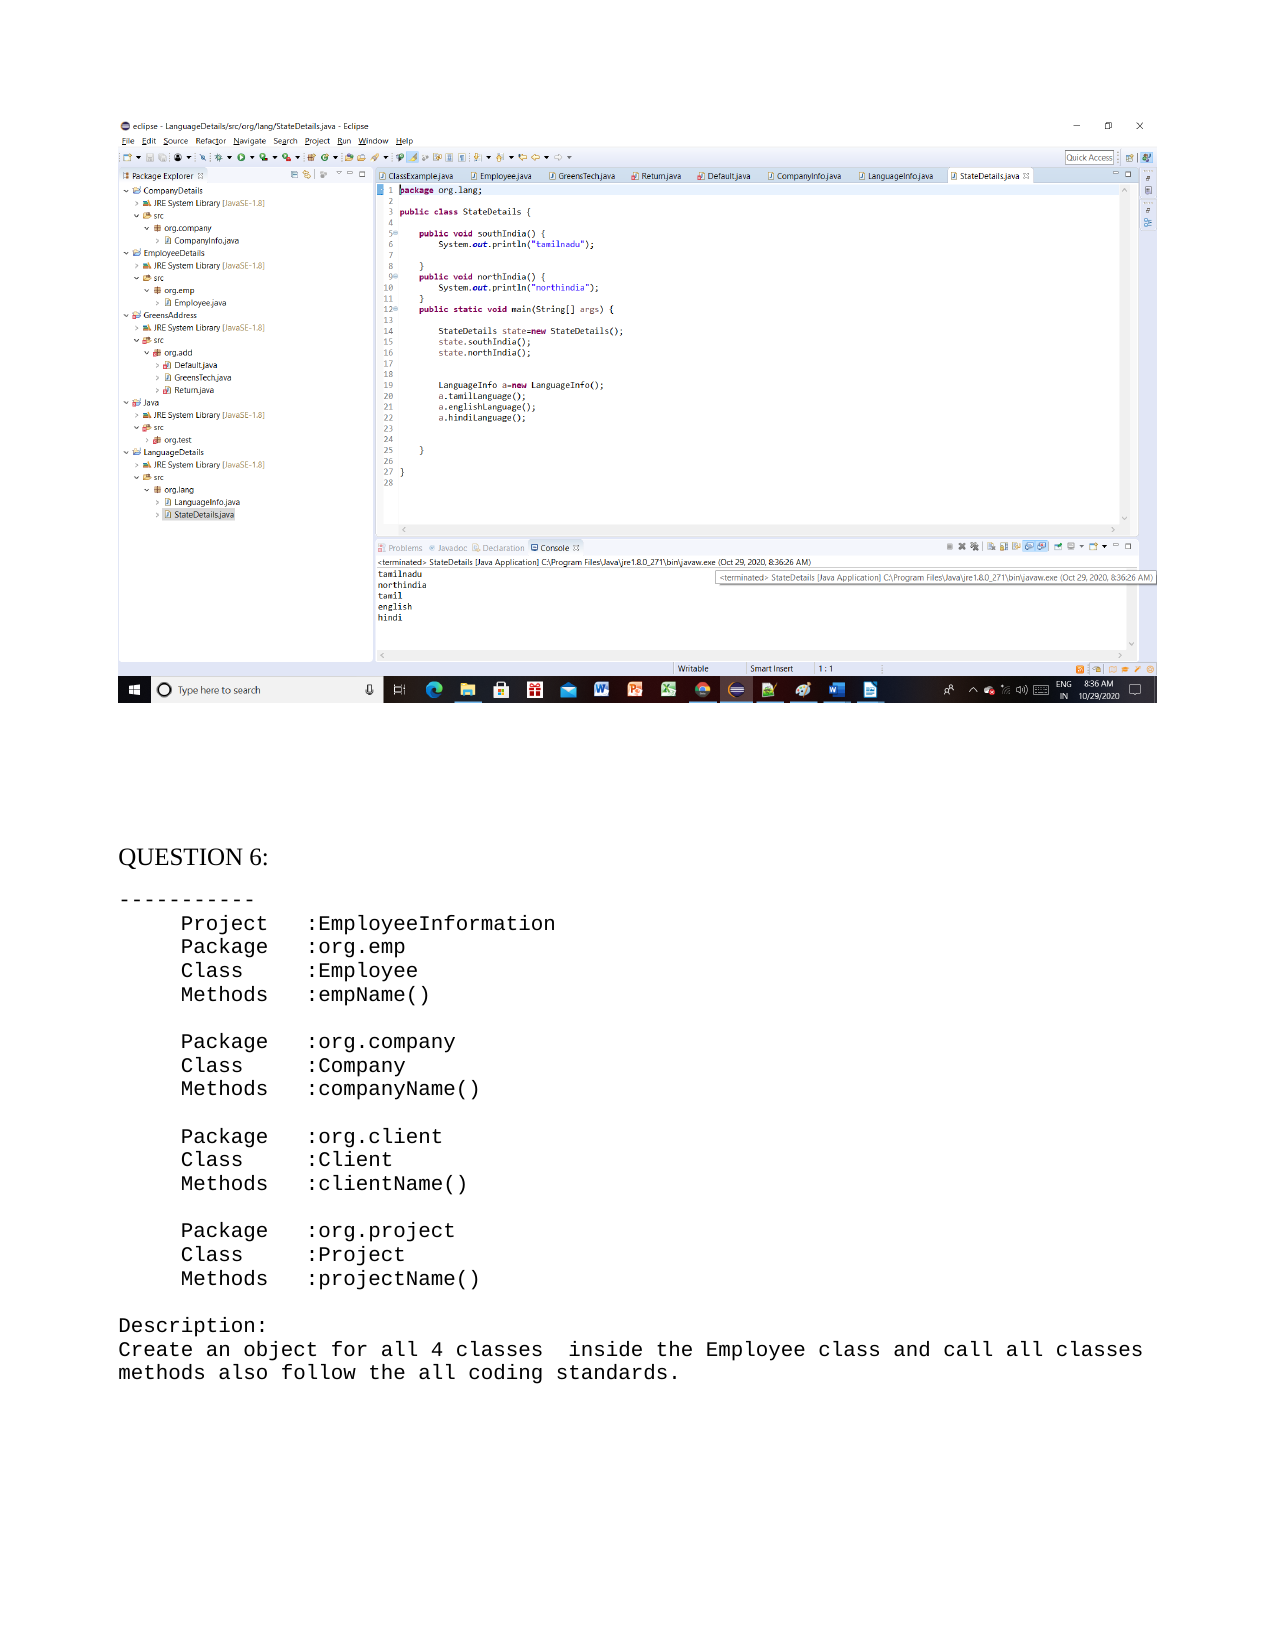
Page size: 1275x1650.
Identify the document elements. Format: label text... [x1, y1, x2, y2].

text Methods :companyName() [118, 1078, 1157, 1102]
text Methods :projectName() [118, 1268, 1157, 1291]
text Class :Project [118, 1244, 1157, 1268]
text ----------- [118, 889, 1157, 913]
text Create an object for all 4 classes inside the Employee class and call all classes methods also follow the all coding standards. [118, 1338, 1157, 1386]
text Package :org.company [118, 1031, 1157, 1055]
text Package :org.emp [118, 937, 1157, 960]
text Methods :clientName() [118, 1173, 1157, 1197]
picture [118, 118, 1157, 703]
text QUESTION 6: [118, 809, 1157, 870]
text Package :org.client [118, 1126, 1157, 1149]
text Class :Client [118, 1149, 1157, 1173]
text Class :Employee [118, 960, 1157, 984]
text Class :Company [118, 1055, 1157, 1078]
text Package :org.project [118, 1220, 1157, 1244]
text Methods :empName() [118, 984, 1157, 1007]
text Project :EmployeeInformation [118, 913, 1157, 937]
text Description: [118, 1315, 1157, 1338]
